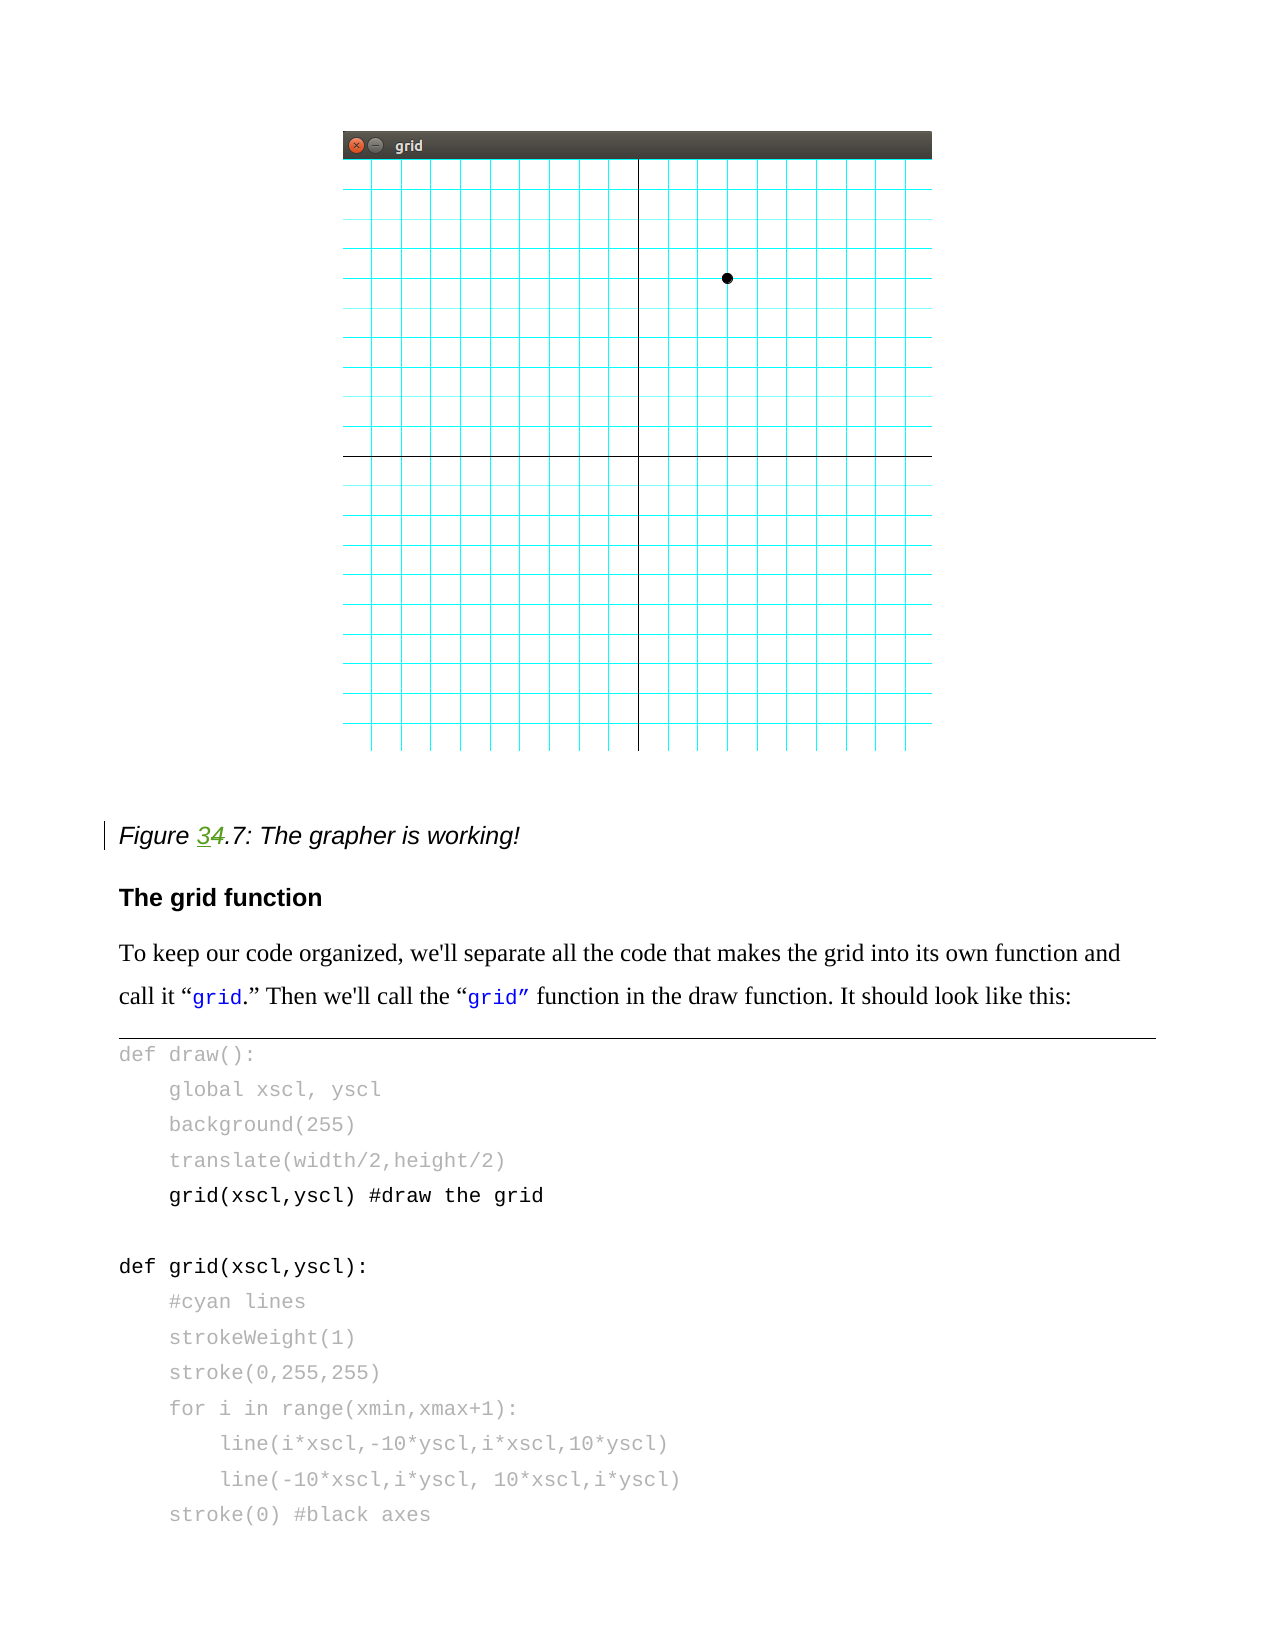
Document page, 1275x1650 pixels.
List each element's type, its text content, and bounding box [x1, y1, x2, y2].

text line(i*xscl,-10*yscl,i*xscl,10*yscl) [118, 1433, 1156, 1457]
text To keep our code organized, we'll separate all the code that makes the grid into its own function and call it “grid.” Then we'll call the “grid” function in the draw function. It should look like this: [118, 938, 1156, 1011]
text global xscl, yscl [118, 1079, 1156, 1103]
text line(-10*xscl,i*yscl, 10*xscl,i*yscl) [118, 1468, 1156, 1492]
text Figure 3.7: The grapher is working! [118, 821, 1156, 849]
picture [343, 131, 932, 751]
text stroke(0,255,255) [118, 1362, 1156, 1386]
text translate(width/2,height/2) [118, 1150, 1156, 1173]
text The grid function [118, 883, 1156, 911]
text for i in range(xmin,xmax+1): [118, 1398, 1156, 1421]
text def draw(): [118, 1039, 1156, 1067]
text #cyan lines [118, 1291, 1156, 1315]
text stroke(0) #black axes [118, 1504, 1156, 1528]
text background(255) [118, 1114, 1156, 1138]
text grid(xscl,yscl) #draw the grid [118, 1185, 1156, 1209]
text strokeWeight(1) [118, 1327, 1156, 1351]
text def grid(xscl,yscl): [118, 1256, 1156, 1280]
